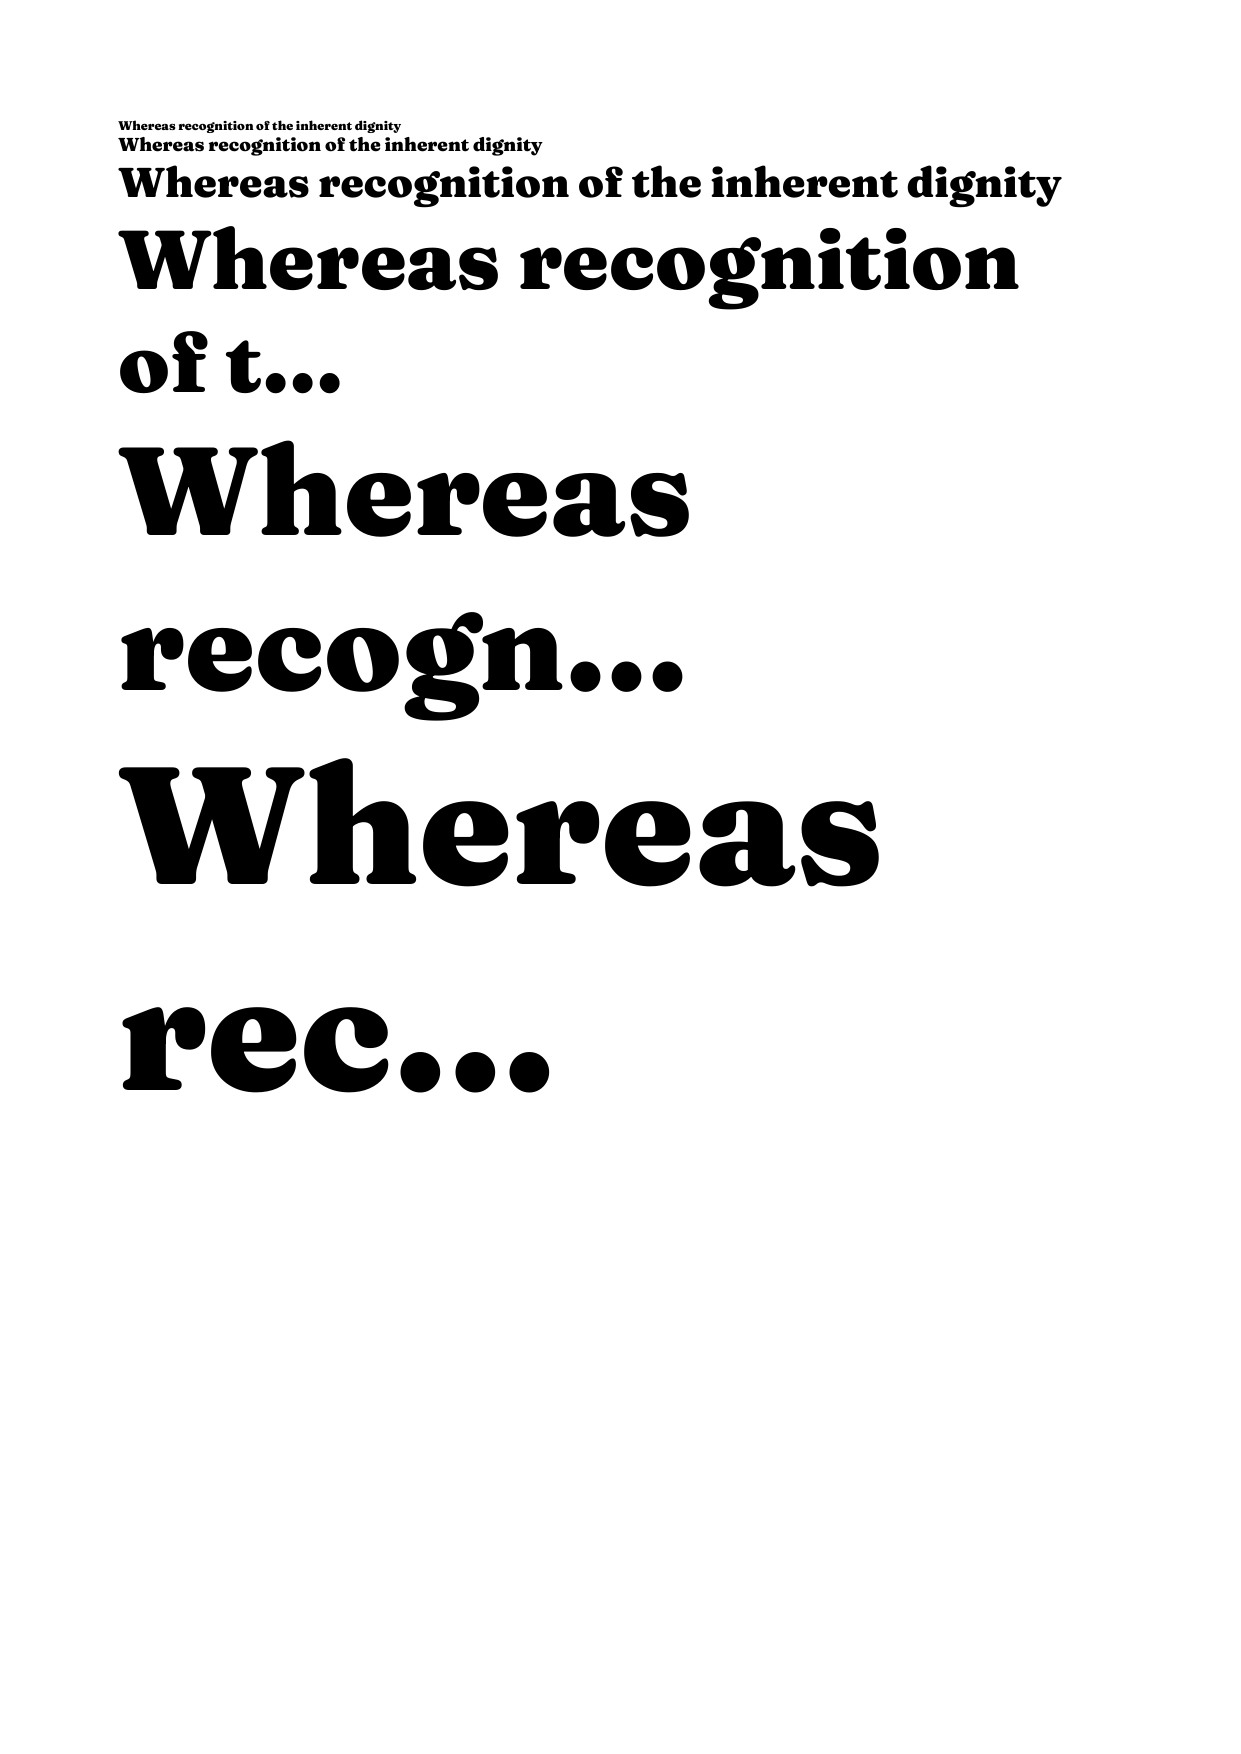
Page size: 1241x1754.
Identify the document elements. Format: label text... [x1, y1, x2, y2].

text Whereas recognition of the inherent dignity [118, 118, 1122, 133]
text Whereas recogn... [118, 413, 1122, 722]
text Whereas recognition of the inherent dignity [118, 157, 1122, 208]
text Whereas rec... [118, 722, 1122, 1133]
text Whereas recognition of the inherent dignity [118, 133, 1122, 157]
text Whereas recognition of t... [118, 208, 1122, 413]
